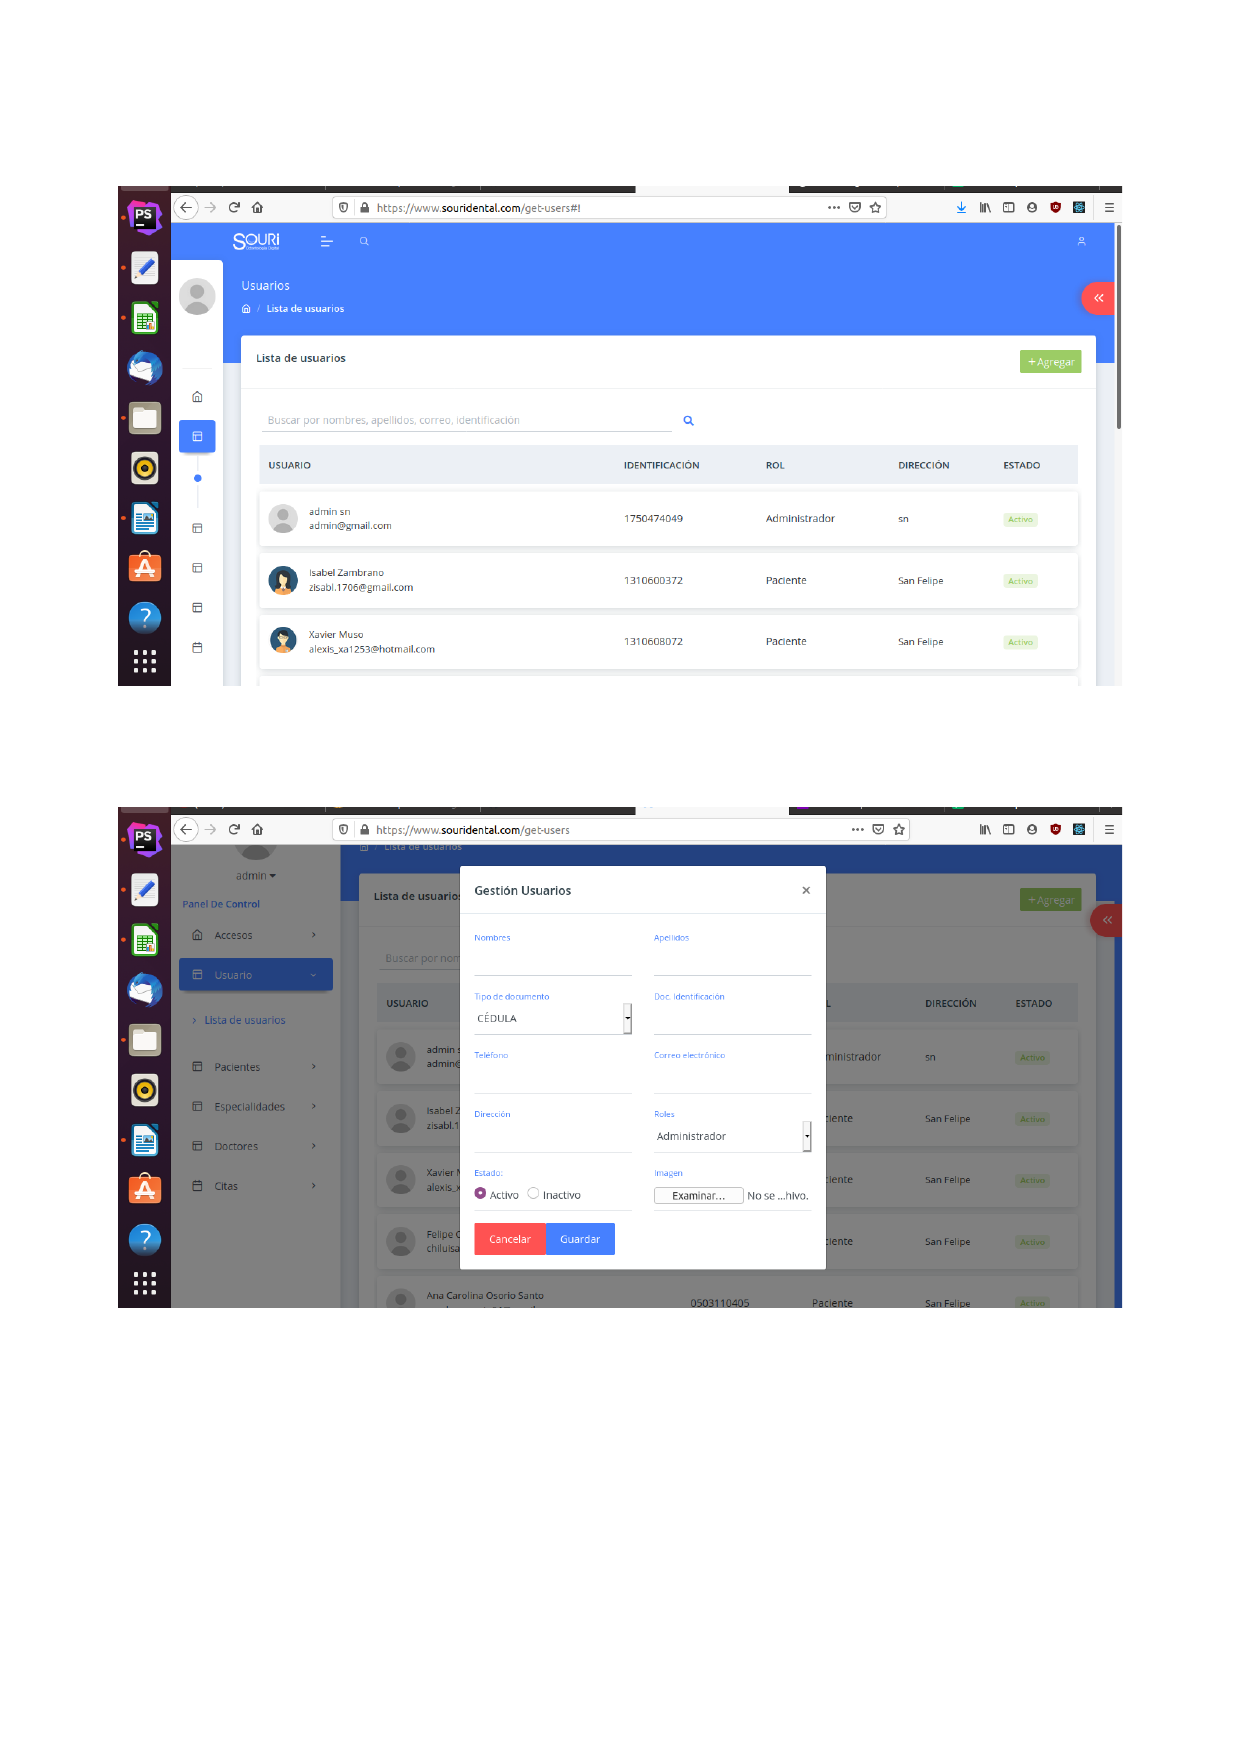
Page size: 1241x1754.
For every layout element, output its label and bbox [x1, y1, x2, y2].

picture [118, 186, 1123, 686]
picture [118, 807, 1123, 1308]
